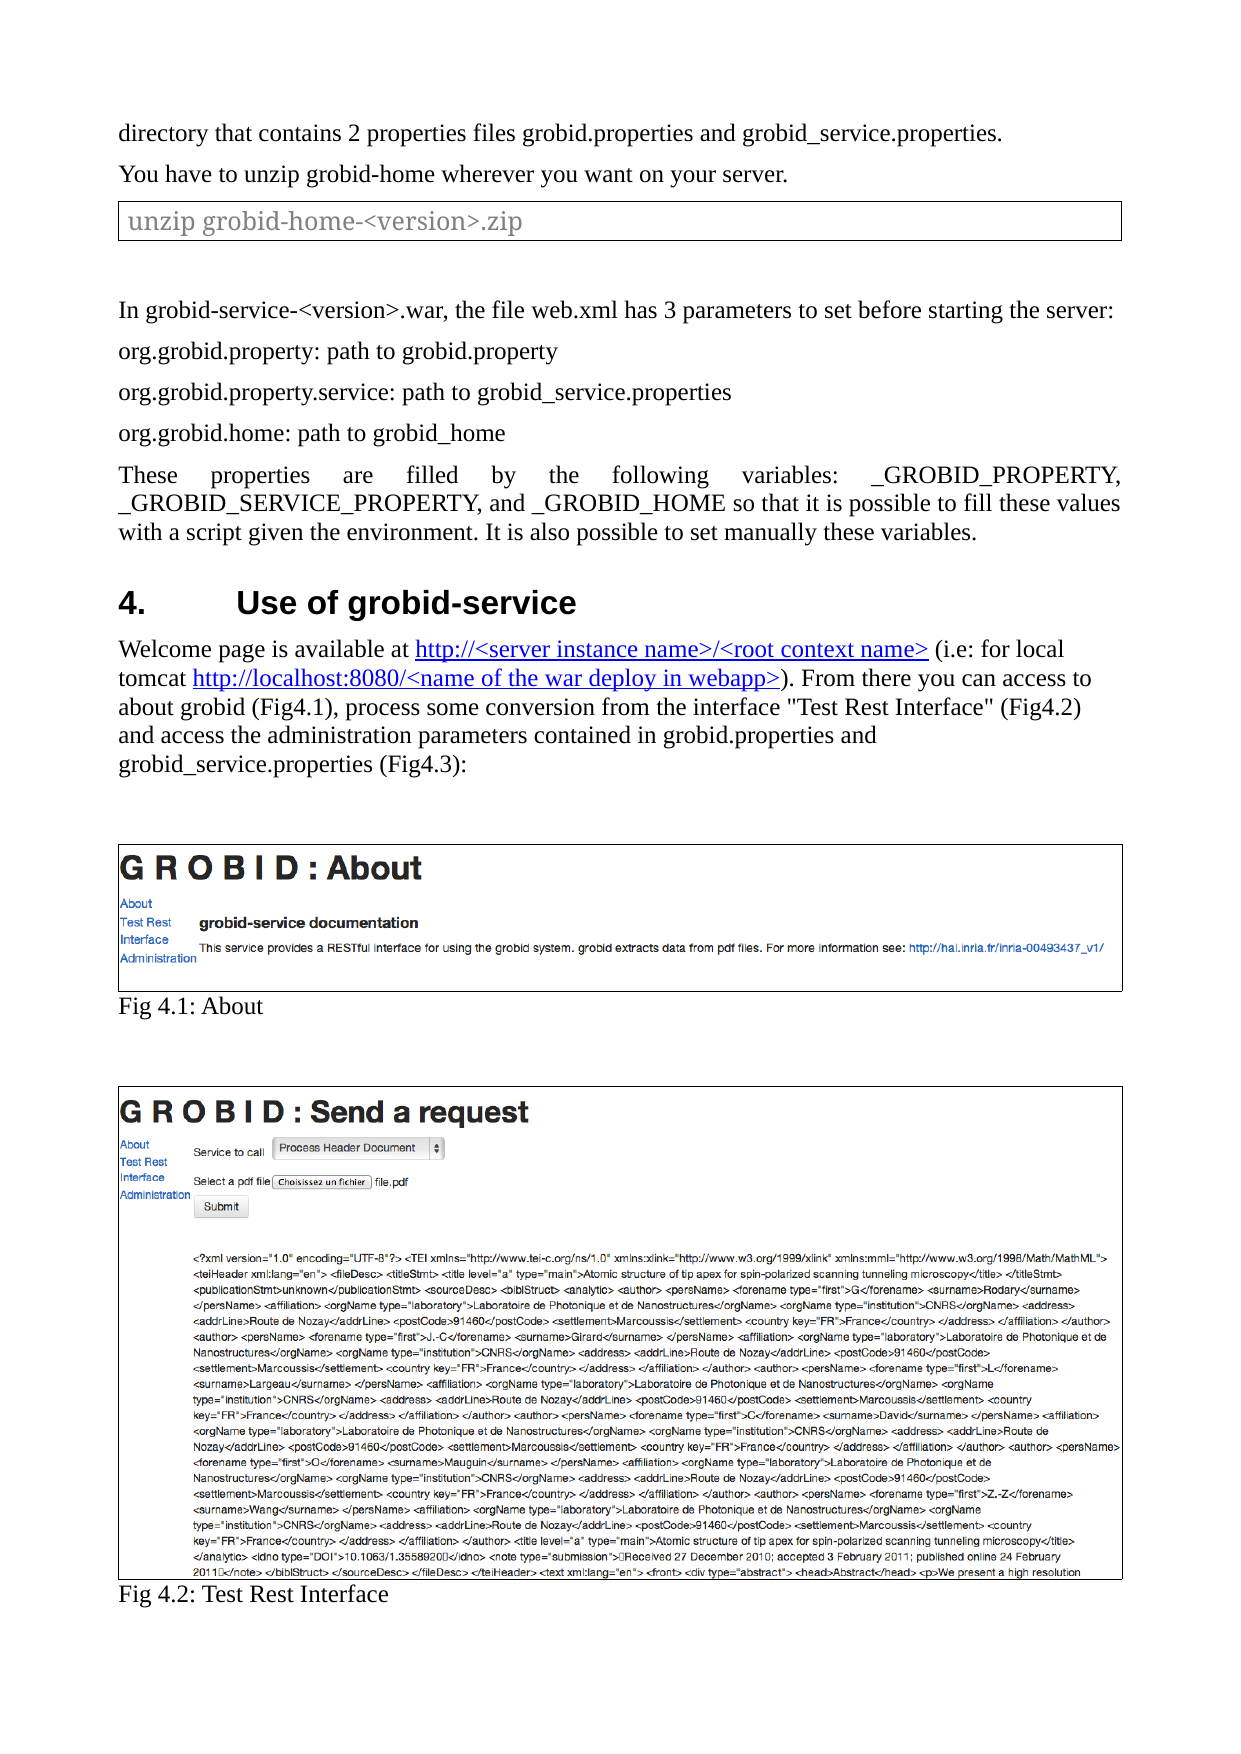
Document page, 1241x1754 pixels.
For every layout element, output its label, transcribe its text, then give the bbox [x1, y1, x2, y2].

picture [119, 1087, 1122, 1579]
subtitle Use of grobid-service [118, 583, 1122, 622]
text [118, 1074, 1122, 1086]
text Fig 4.2: Test Rest Interface [118, 1580, 1122, 1607]
text In grobid-service-<version>.war, the file web.xml has 3 parameters to set before starting the server: [118, 295, 1122, 323]
text These properties are filled by the following variables: _GROBID_PROPERTY, _GROBID_SERVICE_PROPERTY, and _GROBID_HOME so that it is possible to fill these values with a script given the environment. It is also possible to set manually these variables. [118, 460, 1122, 546]
text directory that contains 2 properties files grobid.properties and grobid_service.properties. [118, 118, 1122, 147]
picture [119, 845, 1122, 991]
text org.grobid.property: path to grobid.property [118, 336, 1122, 365]
text You have to unzip grobid-home wherever you want on your server. [118, 159, 1122, 188]
text [118, 832, 1122, 844]
text unzip grobid-home-<version>.zip [119, 202, 1121, 240]
text Welcome page is available at http://<server instance name>/<root context name> (i.e: for local tomcat http://localhost:8080/<name of the war deploy in webapp>). From there you can access to about grobid (Fig4.1), process some conversion from the interface "Test Rest Interface" (Fig4.2) and access the administration parameters contained in grobid.properties and grobid_service.properties (Fig4.3): [118, 634, 1122, 778]
text org.grobid.home: path to grobid_home [118, 418, 1122, 447]
text org.grobid.property.service: path to grobid_service.properties [118, 377, 1122, 406]
text Fig 4.1: About [118, 992, 1122, 1020]
